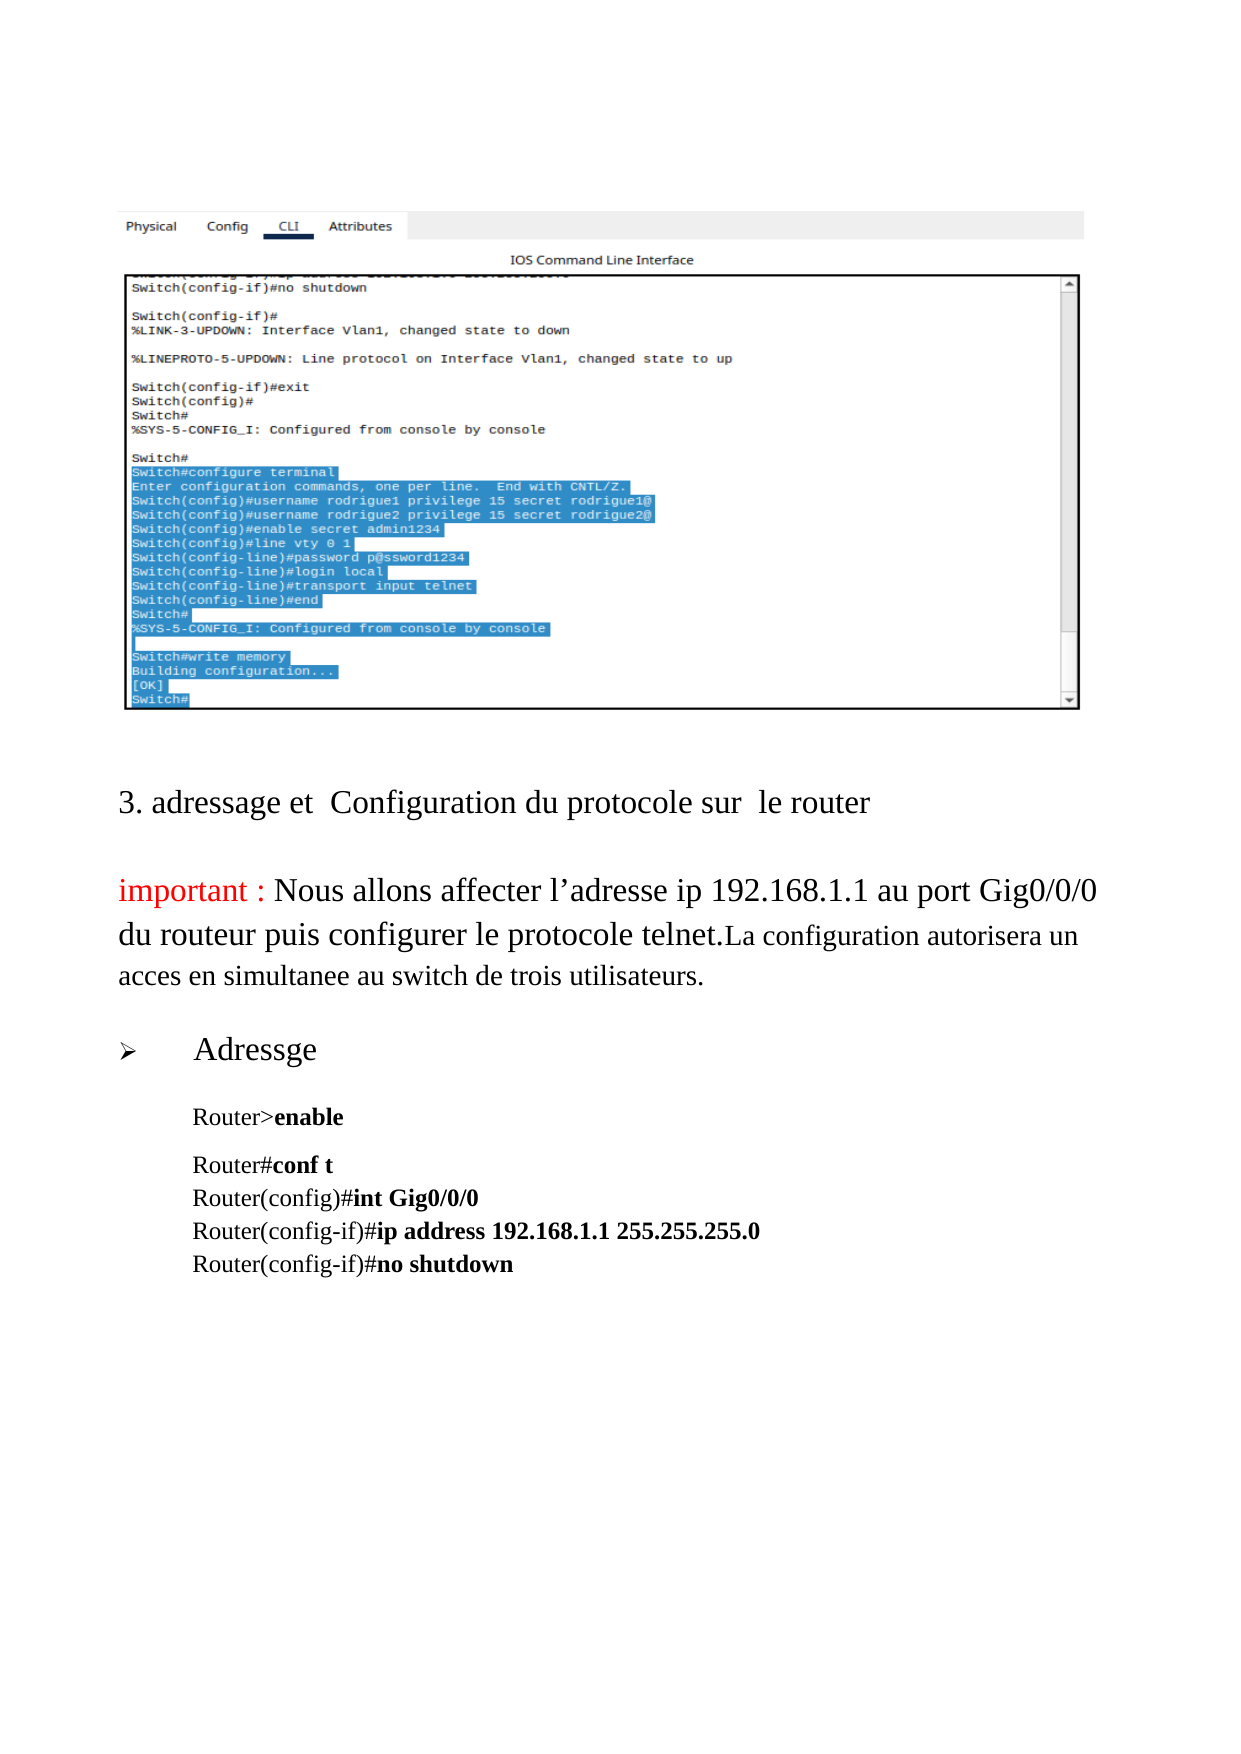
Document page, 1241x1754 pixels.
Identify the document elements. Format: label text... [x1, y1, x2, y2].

picture [117, 211, 1085, 712]
text Router#conf t [118, 1150, 1122, 1179]
text 3. adressage et Configuration du protocole sur le router [118, 782, 1122, 821]
text Router>enable [118, 1102, 1122, 1131]
list Adressge [118, 1029, 1122, 1068]
text Router(config)#int Gig0/0/0 [118, 1183, 1122, 1212]
text Router(config-if)#ip address 192.168.1.1 255.255.255.0 [118, 1216, 1122, 1245]
text Router(config-if)#no shutdown [118, 1249, 1122, 1278]
text important : Nous allons affecter l’adresse ip 192.168.1.1 au port Gig0/0/0 du routeur puis configurer le protocole telnet.La configuration autorisera un acces en simultanee au switch de trois utilisateurs. [118, 871, 1122, 991]
